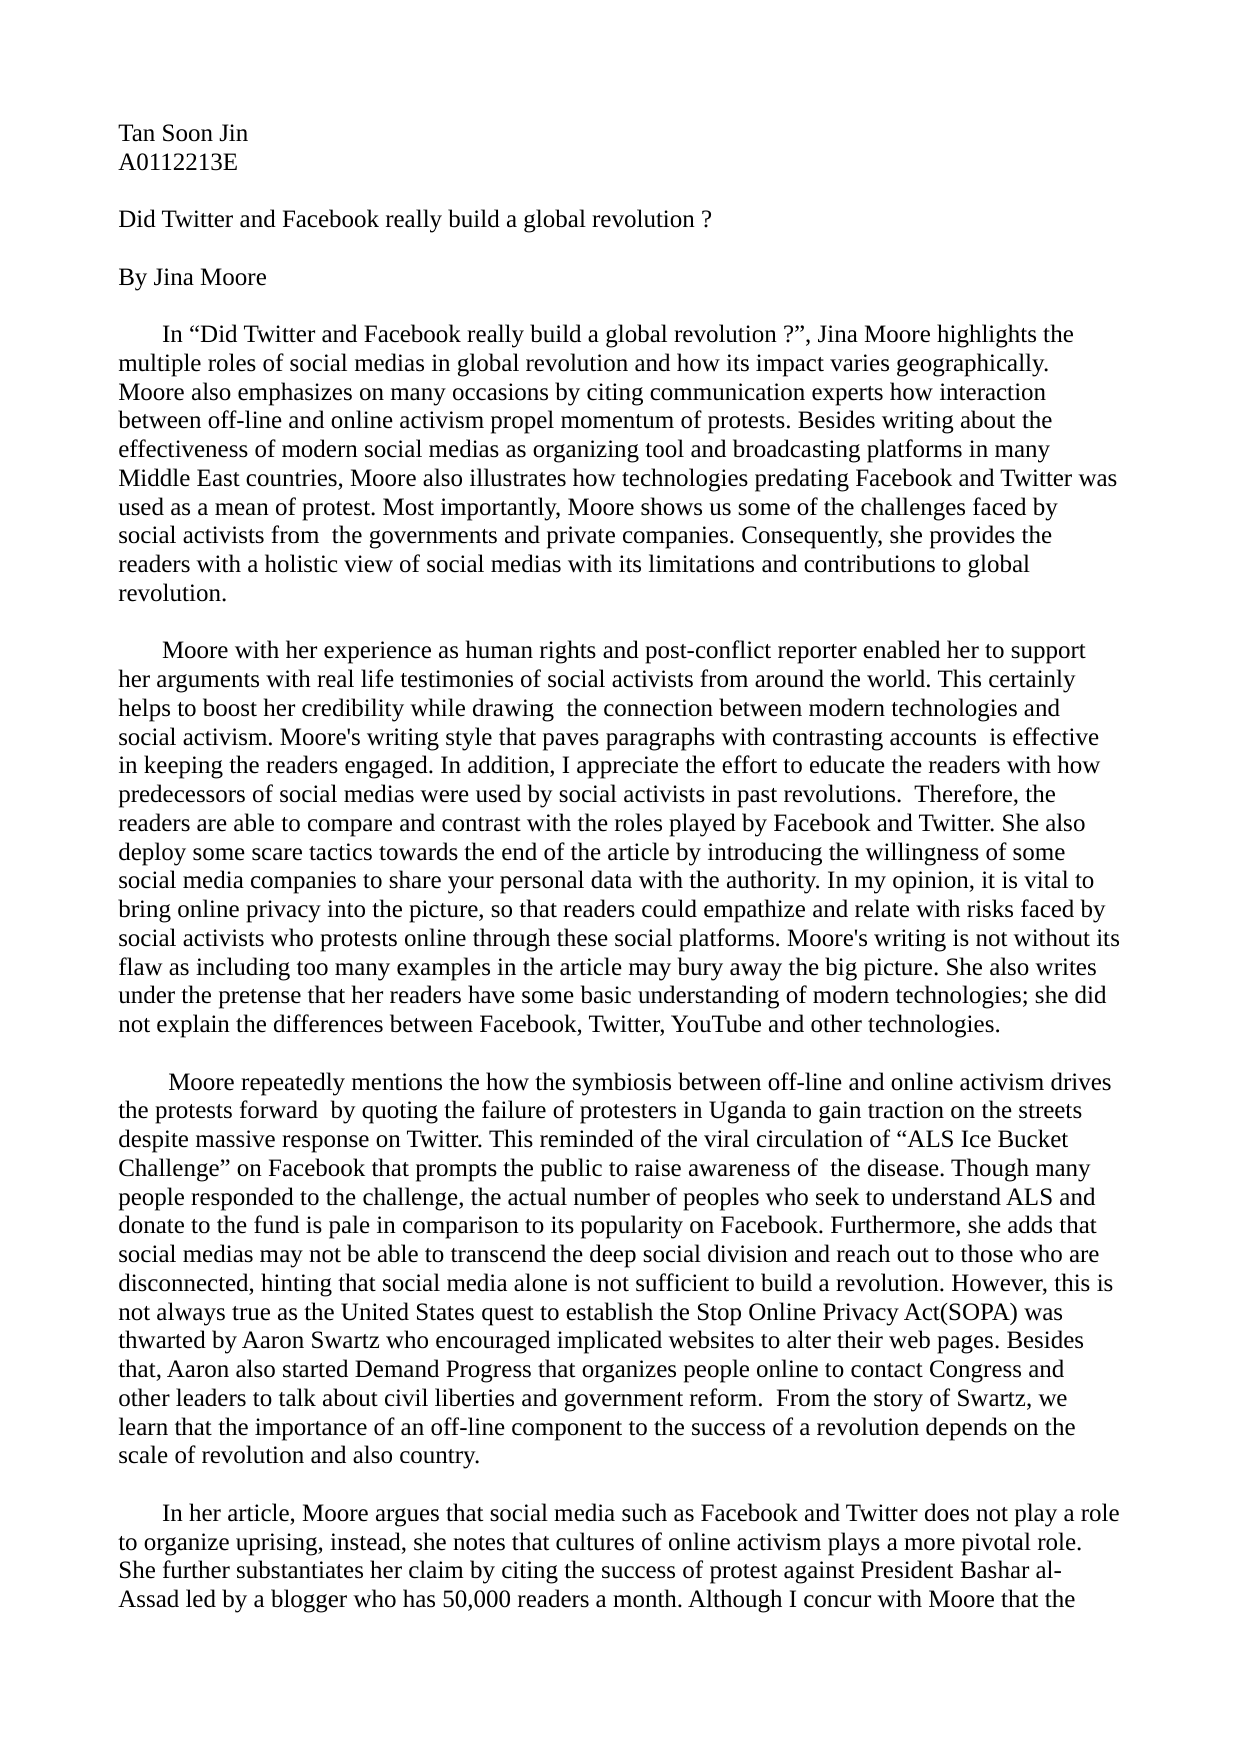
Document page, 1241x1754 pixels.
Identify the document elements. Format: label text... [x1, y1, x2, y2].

text Moore with her experience as human rights and post-conflict reporter enabled her to support her arguments with real life testimonies of social activists from around the world. This certainly helps to boost her credibility while drawing the connection between modern technologies and social activism. Moore's writing style that paves paragraphs with contrasting accounts is effective in keeping the readers engaged. In addition, I appreciate the effort to educate the readers with how predecessors of social medias were used by social activists in past revolutions. Therefore, the readers are able to compare and contrast with the roles played by Facebook and Twitter. She also deploy some scare tactics towards the end of the article by introducing the willingness of some social media companies to share your personal data with the authority. In my opinion, it is vital to bring online privacy into the picture, so that readers could empathize and relate with risks faced by social activists who protests online through these social platforms. Moore's writing is not without its flaw as including too many examples in the article may bury away the big picture. She also writes under the pretense that her readers have some basic understanding of modern technologies; she did not explain the differences between Facebook, Twitter, YouTube and other technologies. [118, 636, 1122, 1038]
text Tan Soon Jin [118, 118, 1122, 147]
text Moore repeatedly mentions the how the symbiosis between off-line and online activism drives the protests forward by quoting the failure of protesters in Uganda to gain traction on the streets despite massive response on Twitter. This reminded of the viral circulation of “ALS Ice Bucket Challenge” on Facebook that prompts the public to raise awareness of the disease. Though many people responded to the challenge, the actual number of peoples who seek to understand ALS and donate to the fund is pale in comparison to its popularity on Facebook. Furthermore, she adds that social medias may not be able to transcend the deep social division and reach out to those who are disconnected, hinting that social media alone is not sufficient to build a revolution. However, this is not always true as the United States quest to establish the Stop Online Privacy Act(SOPA) was thwarted by Aaron Swartz who encouraged implicated websites to alter their web pages. Besides that, Aaron also started Demand Progress that organizes people online to contact Congress and other leaders to talk about civil liberties and government reform. From the story of Swartz, we learn that the importance of an off-line component to the success of a revolution depends on the scale of revolution and also country. [118, 1067, 1122, 1469]
text In “Did Twitter and Facebook really build a global revolution ?”, Jina Moore highlights the multiple roles of social medias in global revolution and how its impact varies geographically. Moore also emphasizes on many occasions by citing communication experts how interaction between off-line and online activism propel momentum of protests. Besides writing about the effectiveness of modern social medias as organizing tool and broadcasting platforms in many Middle East countries, Moore also illustrates how technologies predating Facebook and Twitter was used as a mean of protest. Most importantly, Moore shows us some of the challenges faced by social activists from the governments and private companies. Consequently, she provides the readers with a holistic view of social medias with its limitations and contributions to global revolution. [118, 319, 1122, 607]
text A0112213E [118, 147, 1122, 176]
text Did Twitter and Facebook really build a global revolution ? [118, 204, 1122, 233]
text By Jina Moore [118, 262, 1122, 291]
text In her article, Moore argues that social media such as Facebook and Twitter does not play a role to organize uprising, instead, she notes that cultures of online activism plays a more pivotal role. She further substantiates her claim by citing the success of protest against President Bashar al-Assad led by a blogger who has 50,000 readers a month. Although I concur with Moore that the [118, 1498, 1122, 1613]
